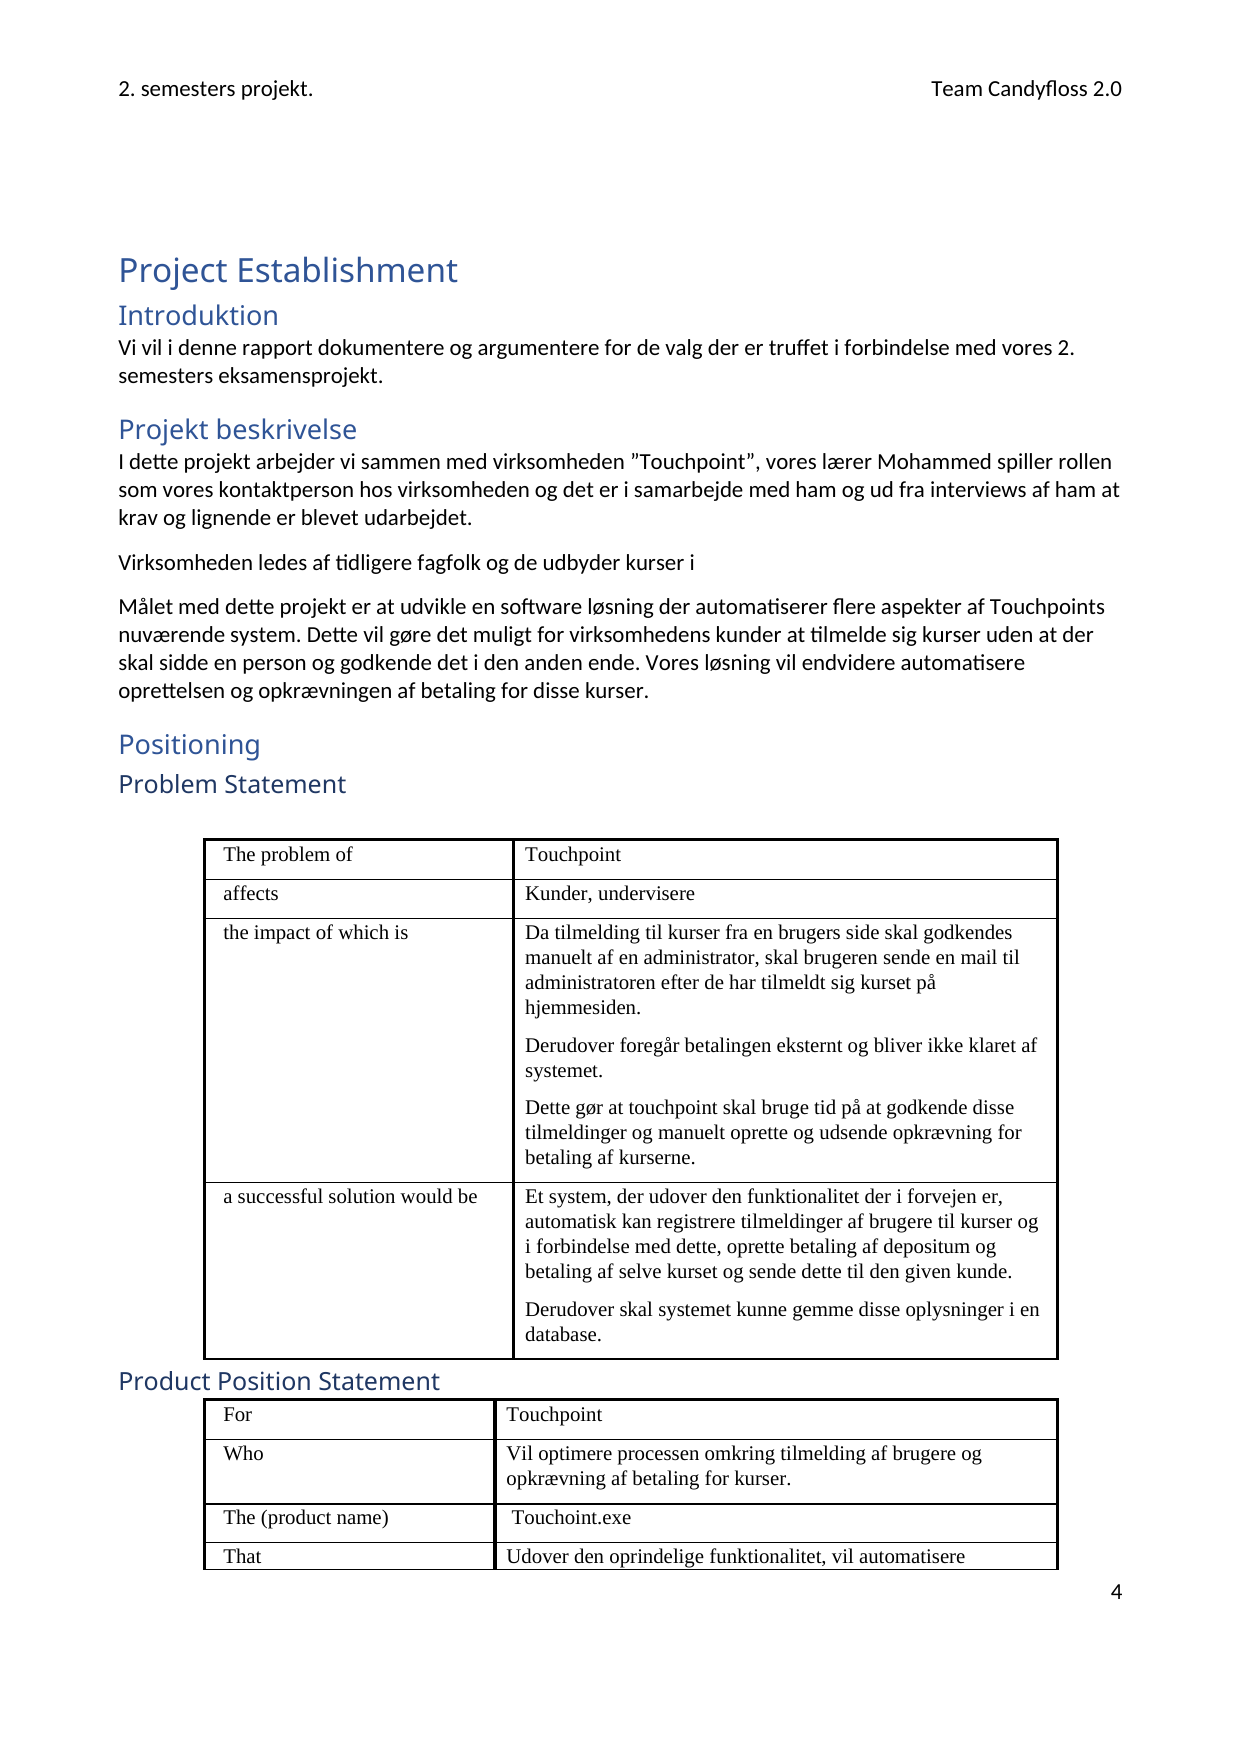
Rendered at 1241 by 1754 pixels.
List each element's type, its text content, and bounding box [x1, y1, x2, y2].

table_cell Touchoint.exe [497, 1505, 1056, 1542]
subtitle Project Establishment [118, 247, 1122, 292]
text Virksomheden ledes af tidligere fagfolk og de udbyder kurser i [118, 548, 1122, 576]
table_cell a successful solution would be [206, 1183, 512, 1358]
text Målet med dette projekt er at udvikle en software løsning der automatiserer flere aspekter af Touchpoints nuværende system. Dette vil gøre det muligt for virksomhedens kunder at tilmelde sig kurser uden at der skal sidde en person og godkende det i den anden ende. Vores løsning vil endvidere automatisere oprettelsen og opkrævningen af betaling for disse kurser. [118, 592, 1122, 704]
subtitle Projekt beskrivelse [118, 410, 1122, 447]
table_header For [206, 1401, 493, 1439]
table_cell Et system, der udover den funktionalitet der i forvejen er, automatisk kan registrere tilmeldinger af brugere til kurser og i forbindelse med dette, oprette betaling af depositum og betaling af selve kurset og sende dette til den given kunde. Derudover skal systemet kunne gemme disse oplysninger i en database. [515, 1183, 1056, 1358]
subtitle Product Position Statement [118, 1364, 1122, 1398]
text I dette projekt arbejder vi sammen med virksomheden ”Touchpoint”, vores lærer Mohammed spiller rollen som vores kontaktperson hos virksomheden og det er i samarbejde med ham og ud fra interviews af ham at krav og lignende er blevet udarbejdet. [118, 447, 1122, 531]
table_cell Who [206, 1440, 493, 1503]
table_cell Vil optimere processen omkring tilmelding af brugere og opkrævning af betaling for kurser. [497, 1440, 1056, 1503]
table_header The problem of [206, 841, 512, 879]
table_cell Kunder, undervisere [515, 880, 1056, 918]
table_cell Da tilmelding til kurser fra en brugers side skal godkendes manuelt af en administrator, skal brugeren sende en mail til administratoren efter de har tilmeldt sig kurset på hjemmesiden. Derudover foregår betalingen eksternt og bliver ikke klaret af systemet. Dette gør at touchpoint skal bruge tid på at godkende disse tilmeldinger og manuelt oprette og udsende opkrævning for betaling af kurserne. [515, 919, 1056, 1182]
subtitle Problem Statement [118, 766, 1122, 801]
table_cell affects [206, 880, 512, 918]
table_cell The (product name) [206, 1505, 493, 1542]
table_header Touchpoint [515, 841, 1056, 879]
table_cell Udover den oprindelige funktionalitet, vil automatisere [497, 1543, 1056, 1568]
subtitle Introduktion [118, 296, 1122, 333]
text Vi vil i denne rapport dokumentere og argumentere for de valg der er truffet i forbindelse med vores 2. semesters eksamensprojekt. [118, 333, 1122, 389]
table_header Touchpoint [497, 1401, 1056, 1439]
table_cell That [206, 1543, 493, 1568]
table_cell the impact of which is [206, 919, 512, 1182]
subtitle Positioning [118, 725, 1122, 762]
